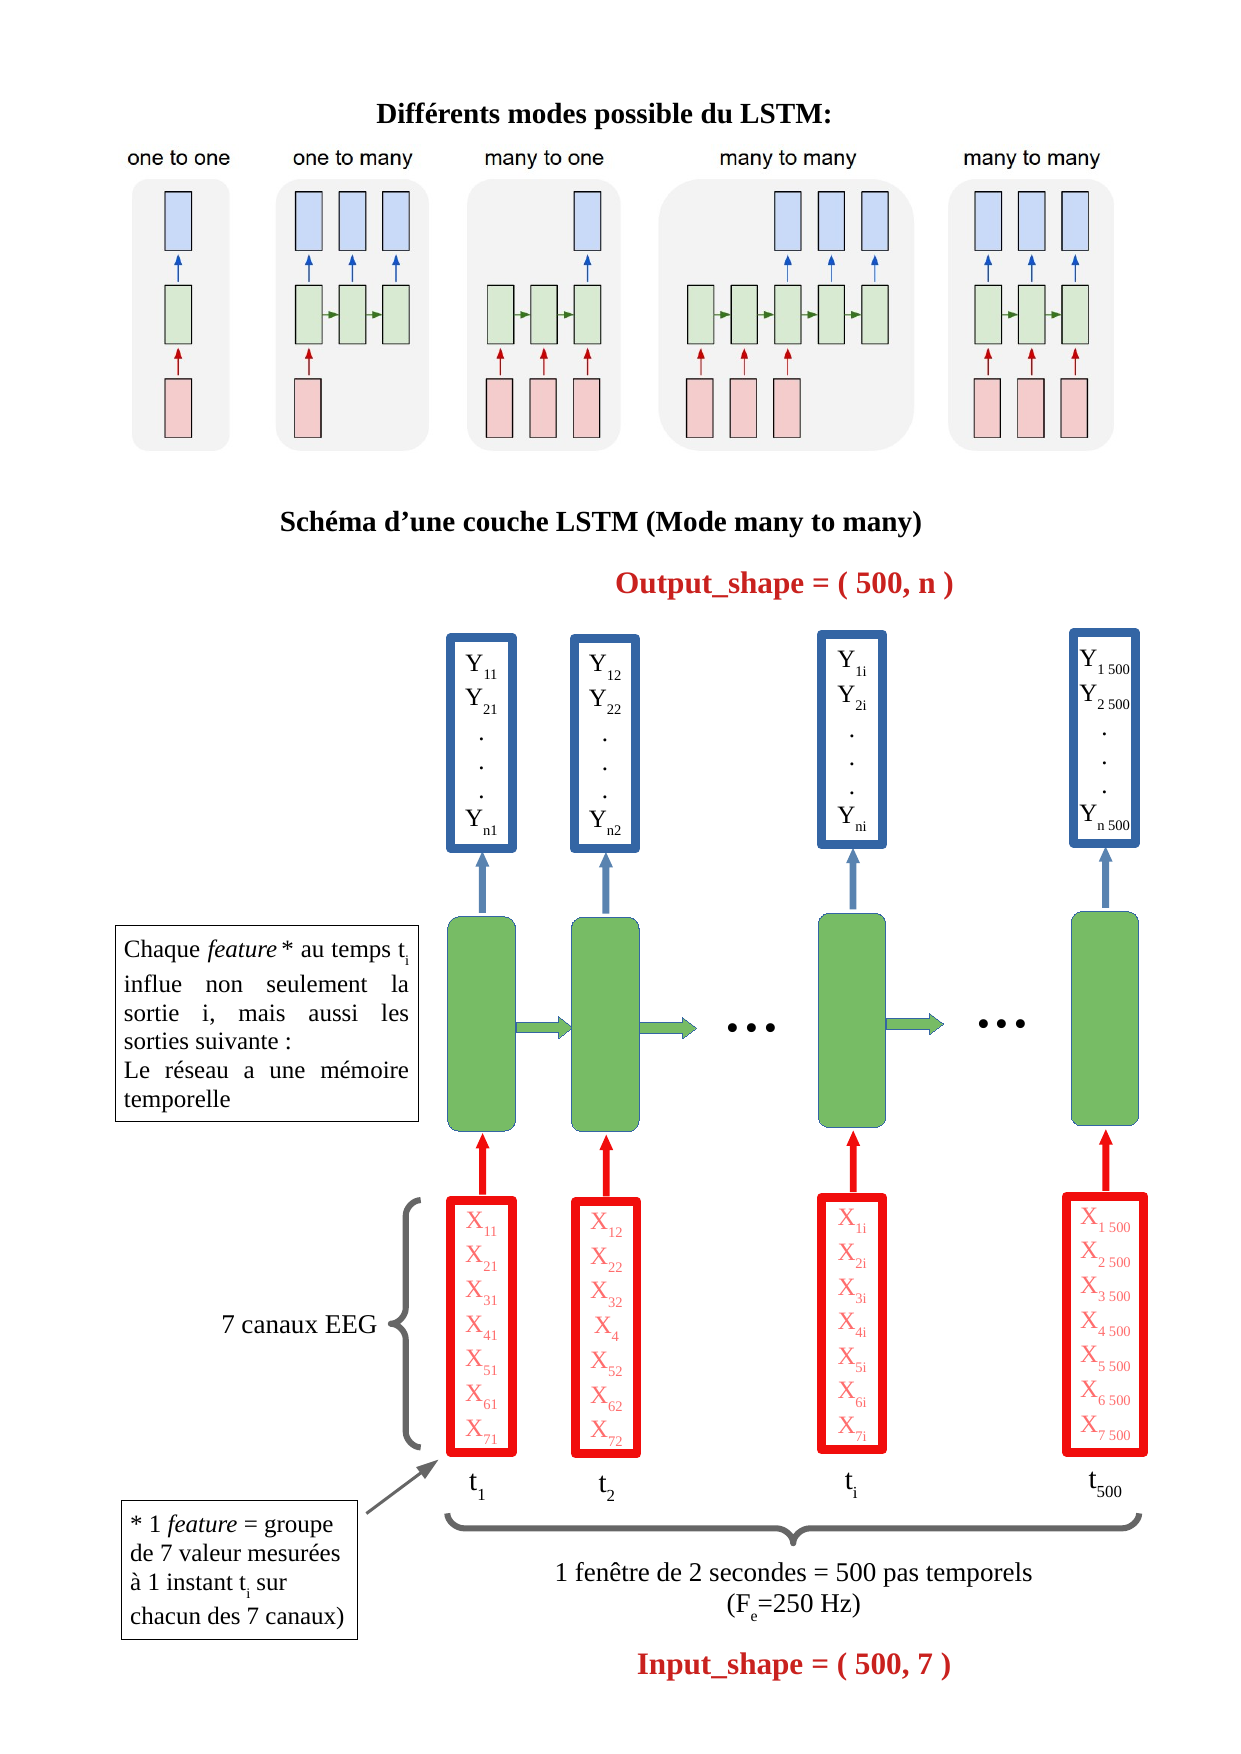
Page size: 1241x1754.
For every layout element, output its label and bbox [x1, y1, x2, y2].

picture [118, 144, 1123, 459]
